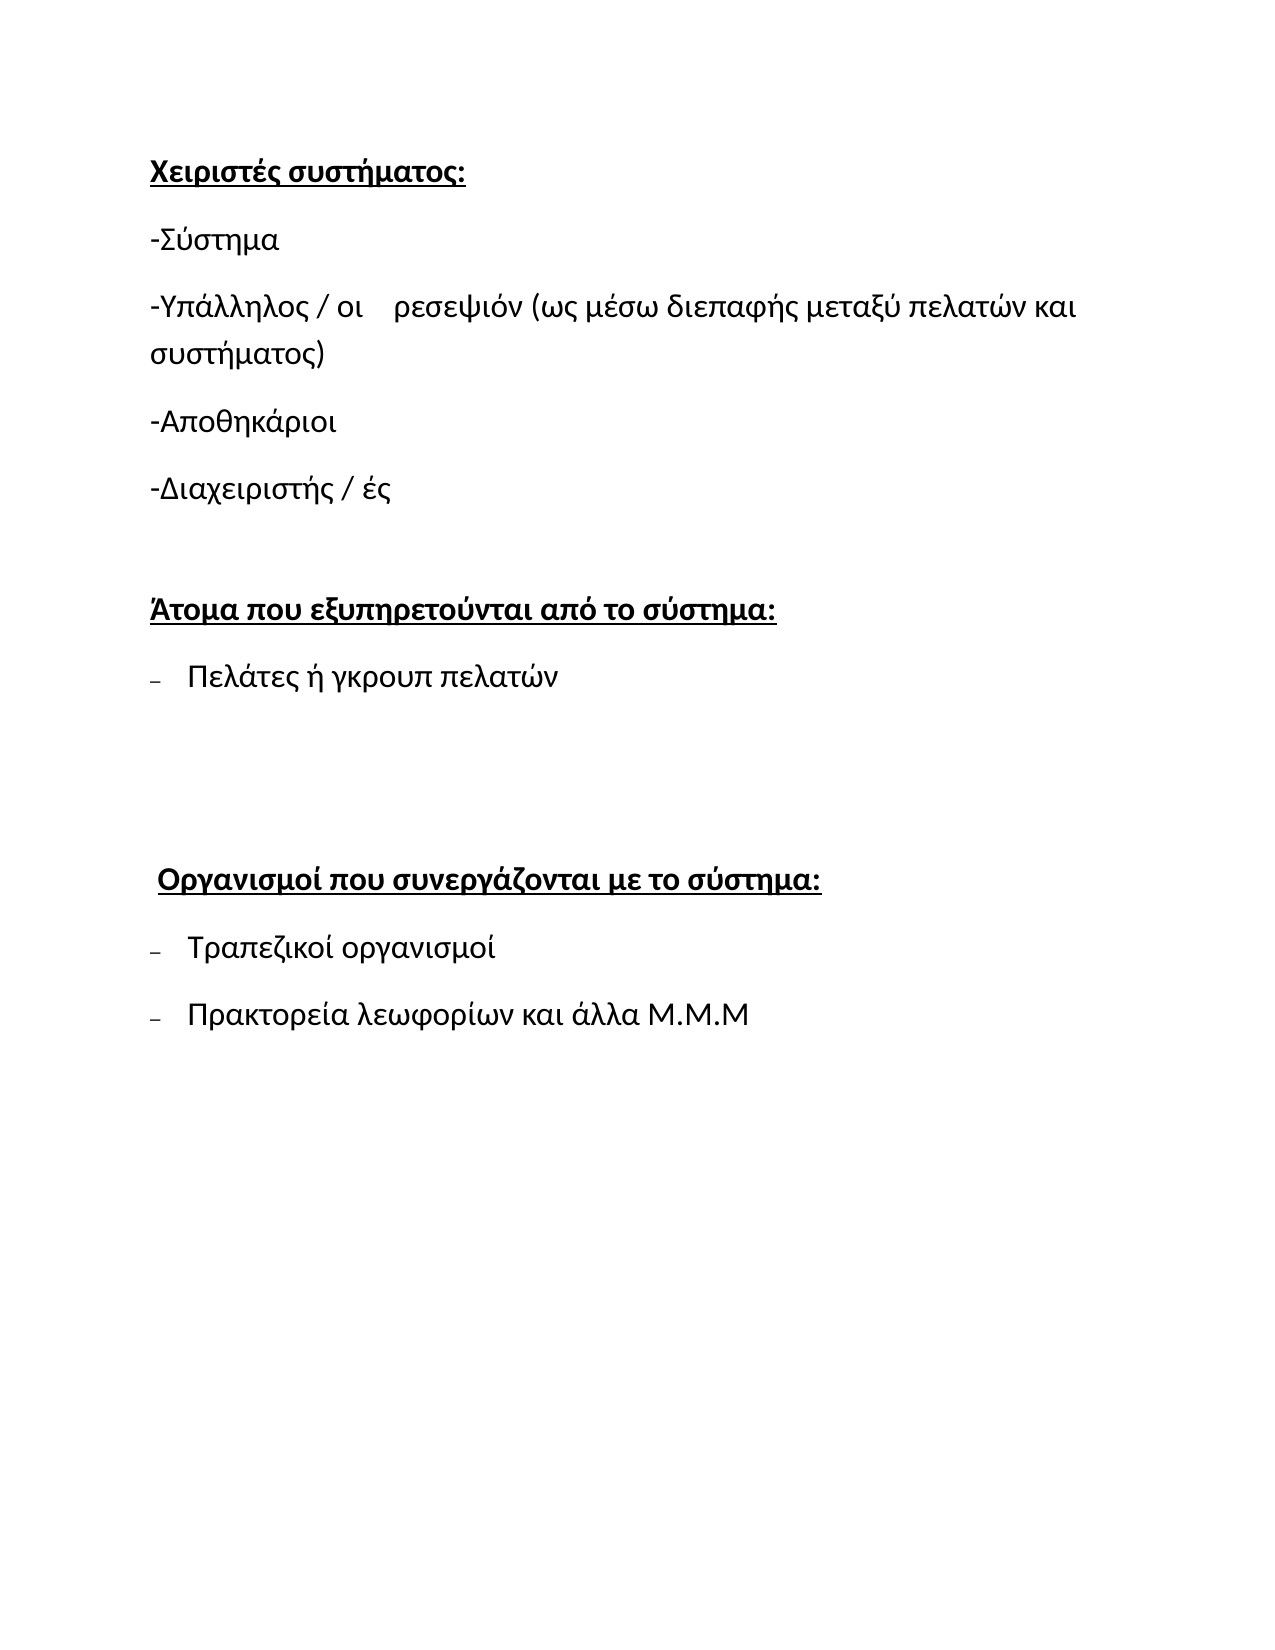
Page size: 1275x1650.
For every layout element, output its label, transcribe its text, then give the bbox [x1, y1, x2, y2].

text Χειριστές συστήματος: [150, 150, 1125, 191]
list Πρακτορεία λεωφορίων και άλλα Μ.Μ.Μ [150, 993, 1125, 1034]
text -Αποθηκάριοι [150, 399, 1125, 440]
text -Διαχειριστής / ές [150, 467, 1125, 508]
text Άτομα που εξυπηρετούνται από το σύστημα: [150, 588, 1125, 628]
list Tραπεζικοί οργανισμοί [150, 926, 1125, 967]
text Οργανισμοί που συνεργάζονται με το σύστημα: [150, 858, 1125, 899]
text -Yπάλληλος / οι ρεσεψιόν (ως μέσω διεπαφής μεταξύ πελατών και συστήματος) [150, 285, 1125, 373]
list Πελάτες ή γκρουπ πελατών [150, 655, 1125, 696]
text -Σύστημα [150, 218, 1125, 258]
